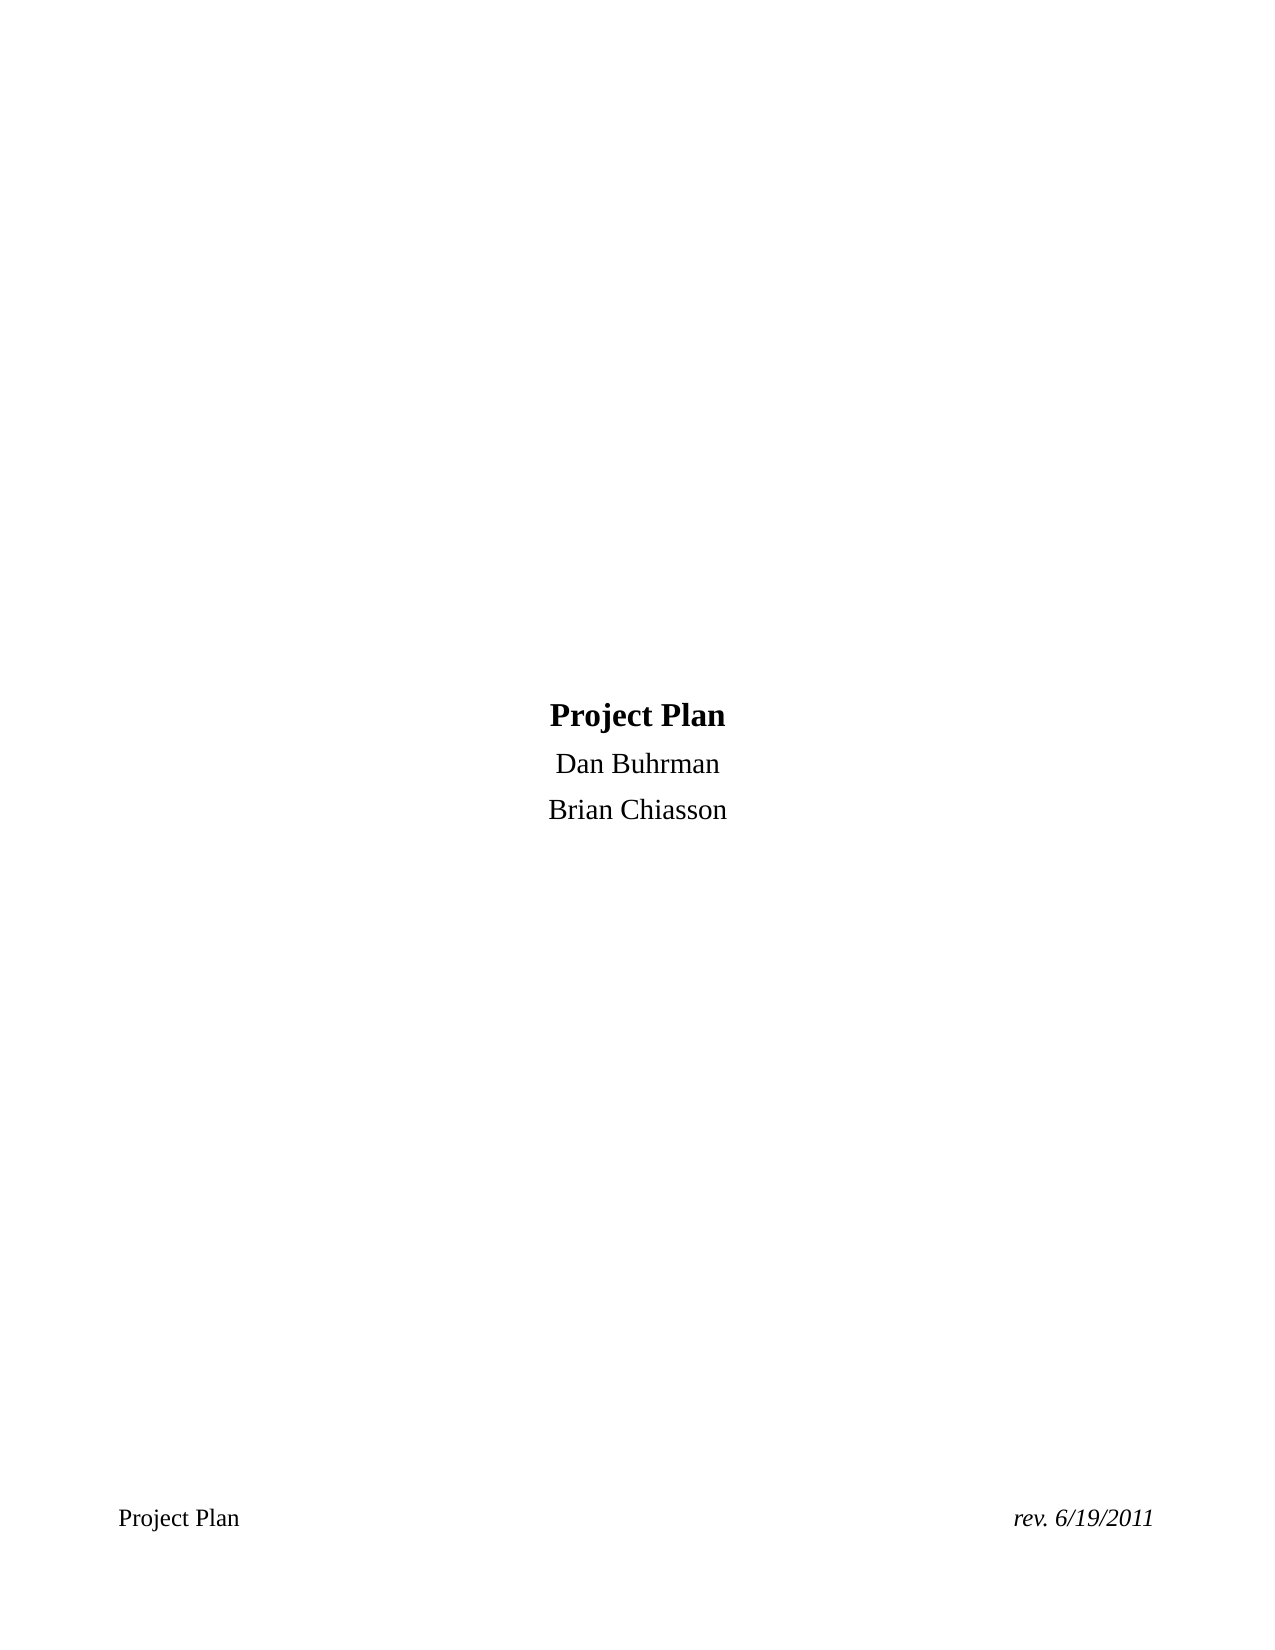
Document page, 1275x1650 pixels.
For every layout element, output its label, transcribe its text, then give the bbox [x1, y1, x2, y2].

text Brian Chiasson [118, 792, 1157, 826]
text Dan Buhrman [118, 746, 1157, 780]
text Project Plan [118, 696, 1157, 734]
